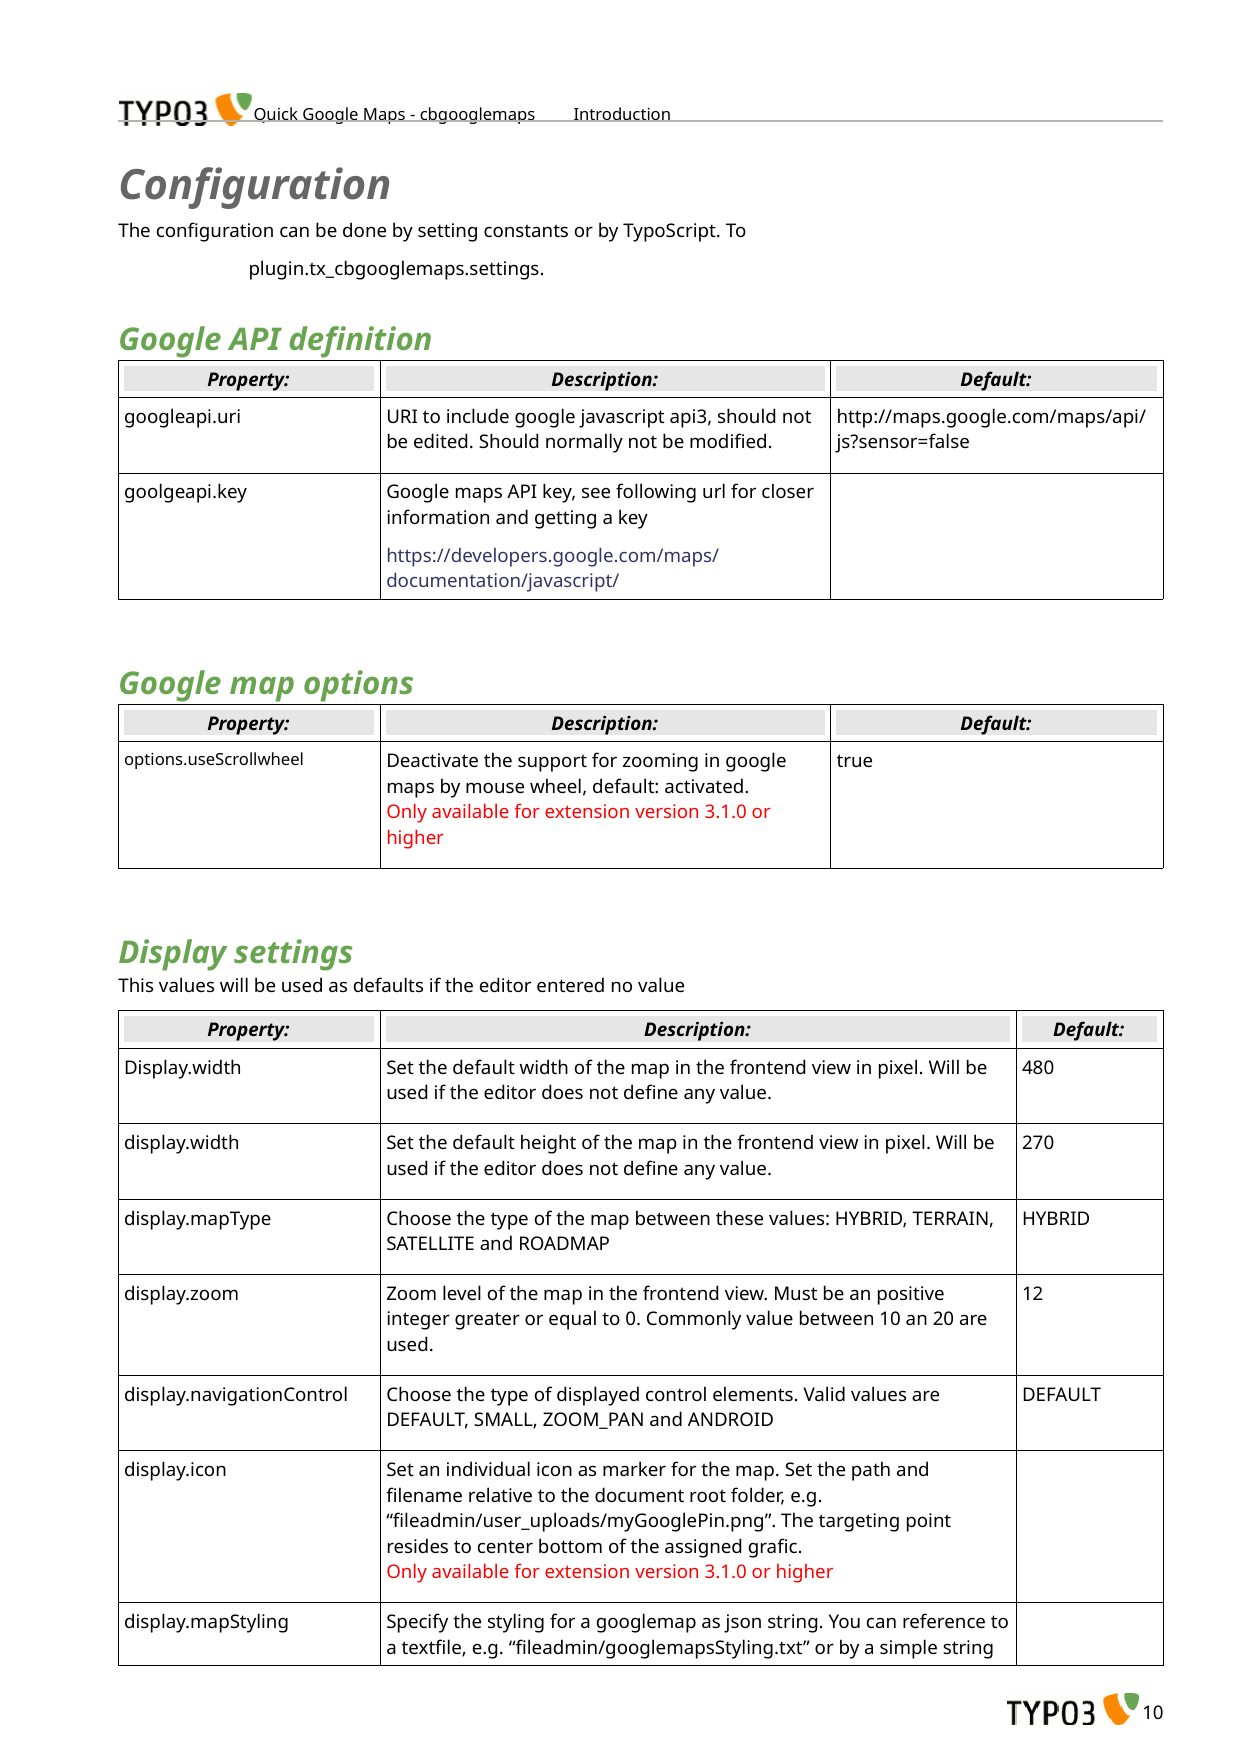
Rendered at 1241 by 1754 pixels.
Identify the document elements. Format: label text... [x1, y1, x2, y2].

picture [118, 92, 254, 120]
table_cell http://maps.google.com/maps/api/js?sensor=false [831, 398, 1163, 472]
table_header Description: [381, 705, 830, 741]
table_cell options.useScrollwheel [119, 742, 380, 868]
table_cell Google maps API key, see following url for closer information and getting a key https://developers.google.com/maps/documentation/javascript/ [381, 474, 830, 599]
subtitle Google API definition [118, 317, 1163, 359]
table_cell [831, 474, 1163, 599]
table_cell 270 [1017, 1124, 1163, 1198]
table_cell Choose the type of the map between these values: HYBRID, TERRAIN, SATELLITE and ROADMAP [381, 1200, 1016, 1274]
text plugin.tx_cbgooglemaps.settings. [118, 255, 1163, 281]
table_cell Deactivate the support for zooming in google maps by mouse wheel, default: activated. Only available for extension version 3.1.0 or higher [381, 742, 830, 868]
table_cell display.zoom [119, 1275, 380, 1375]
table_cell DEFAULT [1017, 1376, 1163, 1450]
table_cell Zoom level of the map in the frontend view. Must be an positive integer greater or equal to 0. Commonly value between 10 an 20 are used. [381, 1275, 1016, 1375]
table_header Default: [831, 705, 1163, 741]
table_cell URI to include google javascript api3, should not be edited. Should normally not be modified. [381, 398, 830, 472]
table_cell display.mapType [119, 1200, 380, 1274]
table_cell [1017, 1603, 1163, 1665]
table_cell display.width [119, 1124, 380, 1198]
text The configuration can be done by setting constants or by TypoScript. To [118, 217, 1163, 243]
picture [118, 122, 254, 126]
table_header Property: [119, 705, 380, 741]
table_cell goolgeapi.key [119, 474, 380, 599]
text This values will be used as defaults if the editor entered no value [118, 972, 1163, 998]
table_header Property: [119, 361, 380, 397]
table_header Default: [1017, 1011, 1163, 1048]
subtitle Google map options [118, 661, 1163, 704]
table_cell 480 [1017, 1049, 1163, 1123]
table_cell Set the default width of the map in the frontend view in pixel. Will be used if the editor does not define any value. [381, 1049, 1016, 1123]
subtitle Configuration [118, 155, 1163, 212]
table_header Property: [119, 1011, 380, 1048]
table_cell Display.width [119, 1049, 380, 1123]
table_cell HYBRID [1017, 1200, 1163, 1274]
table_cell display.mapStyling [119, 1603, 380, 1665]
table_cell Set the default height of the map in the frontend view in pixel. Will be used if the editor does not define any value. [381, 1124, 1016, 1198]
table_header Description: [381, 361, 830, 397]
table_cell Specify the styling for a googlemap as json string. You can reference to a textfile, e.g. “fileadmin/googlemapsStyling.txt” or by a simple string [381, 1603, 1016, 1665]
table_header Description: [381, 1011, 1016, 1048]
picture [1006, 1692, 1142, 1725]
table_cell Set an individual icon as marker for the map. Set the path and filename relative to the document root folder, e.g. “fileadmin/user_uploads/myGooglePin.png”. The targeting point resides to center bottom of the assigned grafic. Only available for extension version 3.1.0 or higher [381, 1451, 1016, 1602]
table_cell 12 [1017, 1275, 1163, 1375]
table_cell display.icon [119, 1451, 380, 1602]
table_cell googleapi.uri [119, 398, 380, 472]
subtitle Display settings [118, 930, 1163, 972]
table_header Default: [831, 361, 1163, 397]
table_cell display.navigationControl [119, 1376, 380, 1450]
table_cell Choose the type of displayed control elements. Valid values are DEFAULT, SMALL, ZOOM_PAN and ANDROID [381, 1376, 1016, 1450]
table_cell true [831, 742, 1163, 868]
table_cell [1017, 1451, 1163, 1602]
